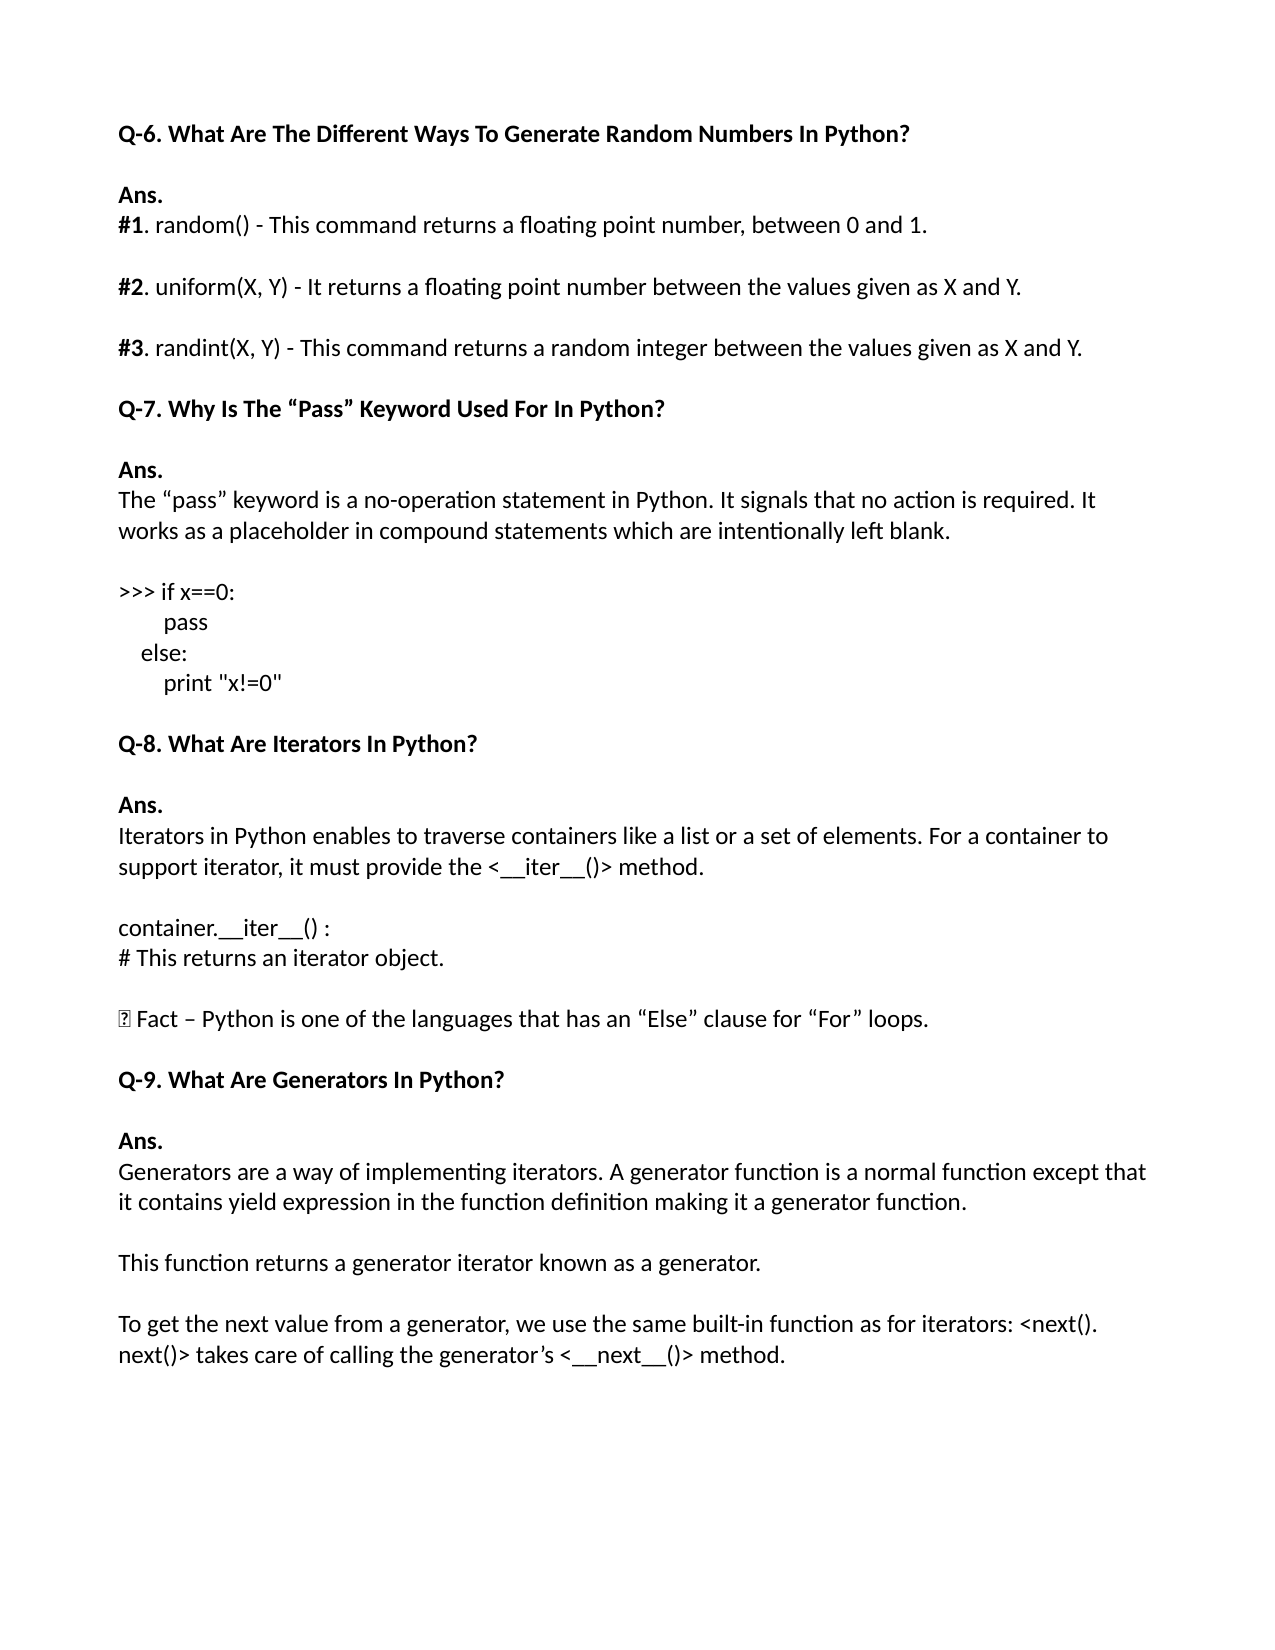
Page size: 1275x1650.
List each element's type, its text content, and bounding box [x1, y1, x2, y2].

text The “pass” keyword is a no-operation statement in Python. It signals that no action is required. It works as a placeholder in compound statements which are intentionally left blank. [118, 484, 1157, 545]
text Ans. [118, 179, 1157, 210]
text Q-7. Why Is The “Pass” Keyword Used For In Python? [118, 393, 1157, 423]
text This function returns a generator iterator known as a generator. [118, 1247, 1157, 1278]
text #3. randint(X, Y) - This command returns a random integer between the values given as X and Y. [118, 332, 1157, 362]
text # This returns an iterator object. [118, 942, 1157, 973]
text #1. random() - This command returns a floating point number, between 0 and 1. [118, 210, 1157, 240]
text else: [118, 637, 1157, 667]
text Ans. [118, 454, 1157, 484]
text print "x!=0" [118, 667, 1157, 698]
text 💡 Fact – Python is one of the languages that has an “Else” clause for “For” loops. [118, 1003, 1157, 1034]
text Ans. [118, 1125, 1157, 1156]
text Ans. [118, 789, 1157, 820]
text Iterators in Python enables to traverse containers like a list or a set of elements. For a container to support iterator, it must provide the <__iter__()> method. [118, 820, 1157, 881]
text #2. uniform(X, Y) - It returns a floating point number between the values given as X and Y. [118, 271, 1157, 301]
text pass [118, 606, 1157, 637]
text >>> if x==0: [118, 576, 1157, 606]
text Generators are a way of implementing iterators. A generator function is a normal function except that it contains yield expression in the function definition making it a generator function. [118, 1156, 1157, 1217]
text Q-8. What Are Iterators In Python? [118, 728, 1157, 759]
text container.__iter__() : [118, 912, 1157, 942]
text To get the next value from a generator, we use the same built-in function as for iterators: <next(). next()> takes care of calling the generator’s <__next__()> method. [118, 1308, 1157, 1369]
text Q-9. What Are Generators In Python? [118, 1064, 1157, 1095]
text Q-6. What Are The Different Ways To Generate Random Numbers In Python? [118, 118, 1157, 149]
